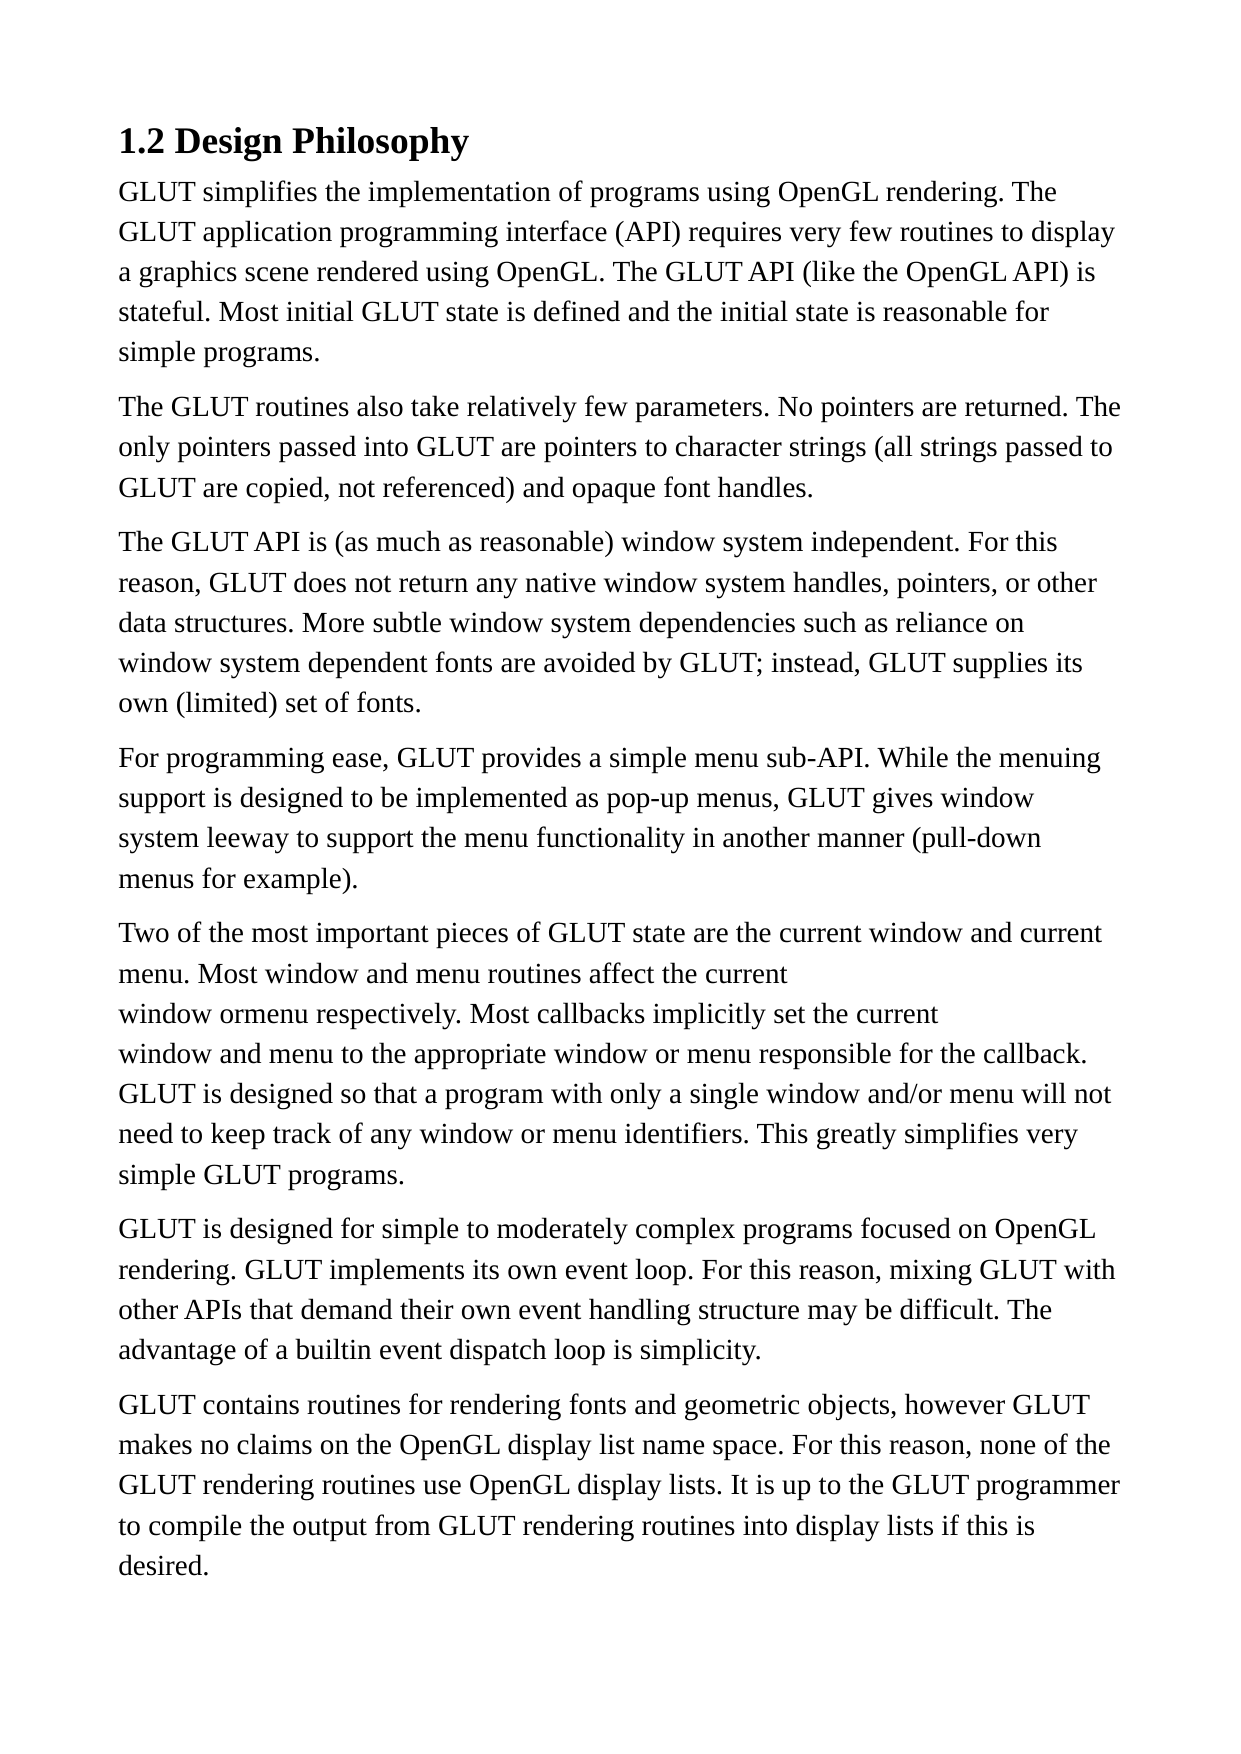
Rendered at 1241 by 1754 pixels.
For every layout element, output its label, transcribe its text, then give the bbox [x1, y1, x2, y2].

text GLUT contains routines for rendering fonts and geometric objects, however GLUT makes no claims on the OpenGL display list name space. For this reason, none of the GLUT rendering routines use OpenGL display lists. It is up to the GLUT programmer to compile the output from GLUT rendering routines into display lists if this is desired. [118, 1387, 1122, 1581]
text For programming ease, GLUT provides a simple menu sub-API. While the menuing support is designed to be implemented as pop-up menus, GLUT gives window system leeway to support the menu functionality in another manner (pull-down menus for example). [118, 740, 1122, 894]
text Two of the most important pieces of GLUT state are the current window and current menu. Most window and menu routines affect the current window ormenu respectively. Most callbacks implicitly set the current window and menu to the appropriate window or menu responsible for the callback. GLUT is designed so that a program with only a single window and/or menu will not need to keep track of any window or menu identifiers. This greatly simplifies very simple GLUT programs. [118, 916, 1122, 1190]
text GLUT is designed for simple to moderately complex programs focused on OpenGL rendering. GLUT implements its own event loop. For this reason, mixing GLUT with other APIs that demand their own event handling structure may be difficult. The advantage of a builtin event dispatch loop is simplicity. [118, 1212, 1122, 1366]
text The GLUT API is (as much as reasonable) window system independent. For this reason, GLUT does not return any native window system handles, pointers, or other data structures. More subtle window system dependencies such as reliance on window system dependent fonts are avoided by GLUT; instead, GLUT supplies its own (limited) set of fonts. [118, 524, 1122, 719]
text GLUT simplifies the implementation of programs using OpenGL rendering. The GLUT application programming interface (API) requires very few routines to display a graphics scene rendered using OpenGL. The GLUT API (like the OpenGL API) is stateful. Most initial GLUT state is defined and the initial state is reasonable for simple programs. [118, 174, 1122, 368]
text The GLUT routines also take relatively few parameters. No pointers are returned. The only pointers passed into GLUT are pointers to character strings (all strings passed to GLUT are copied, not referenced) and opaque font handles. [118, 389, 1122, 503]
subtitle 1.2 Design Philosophy [118, 118, 1122, 161]
